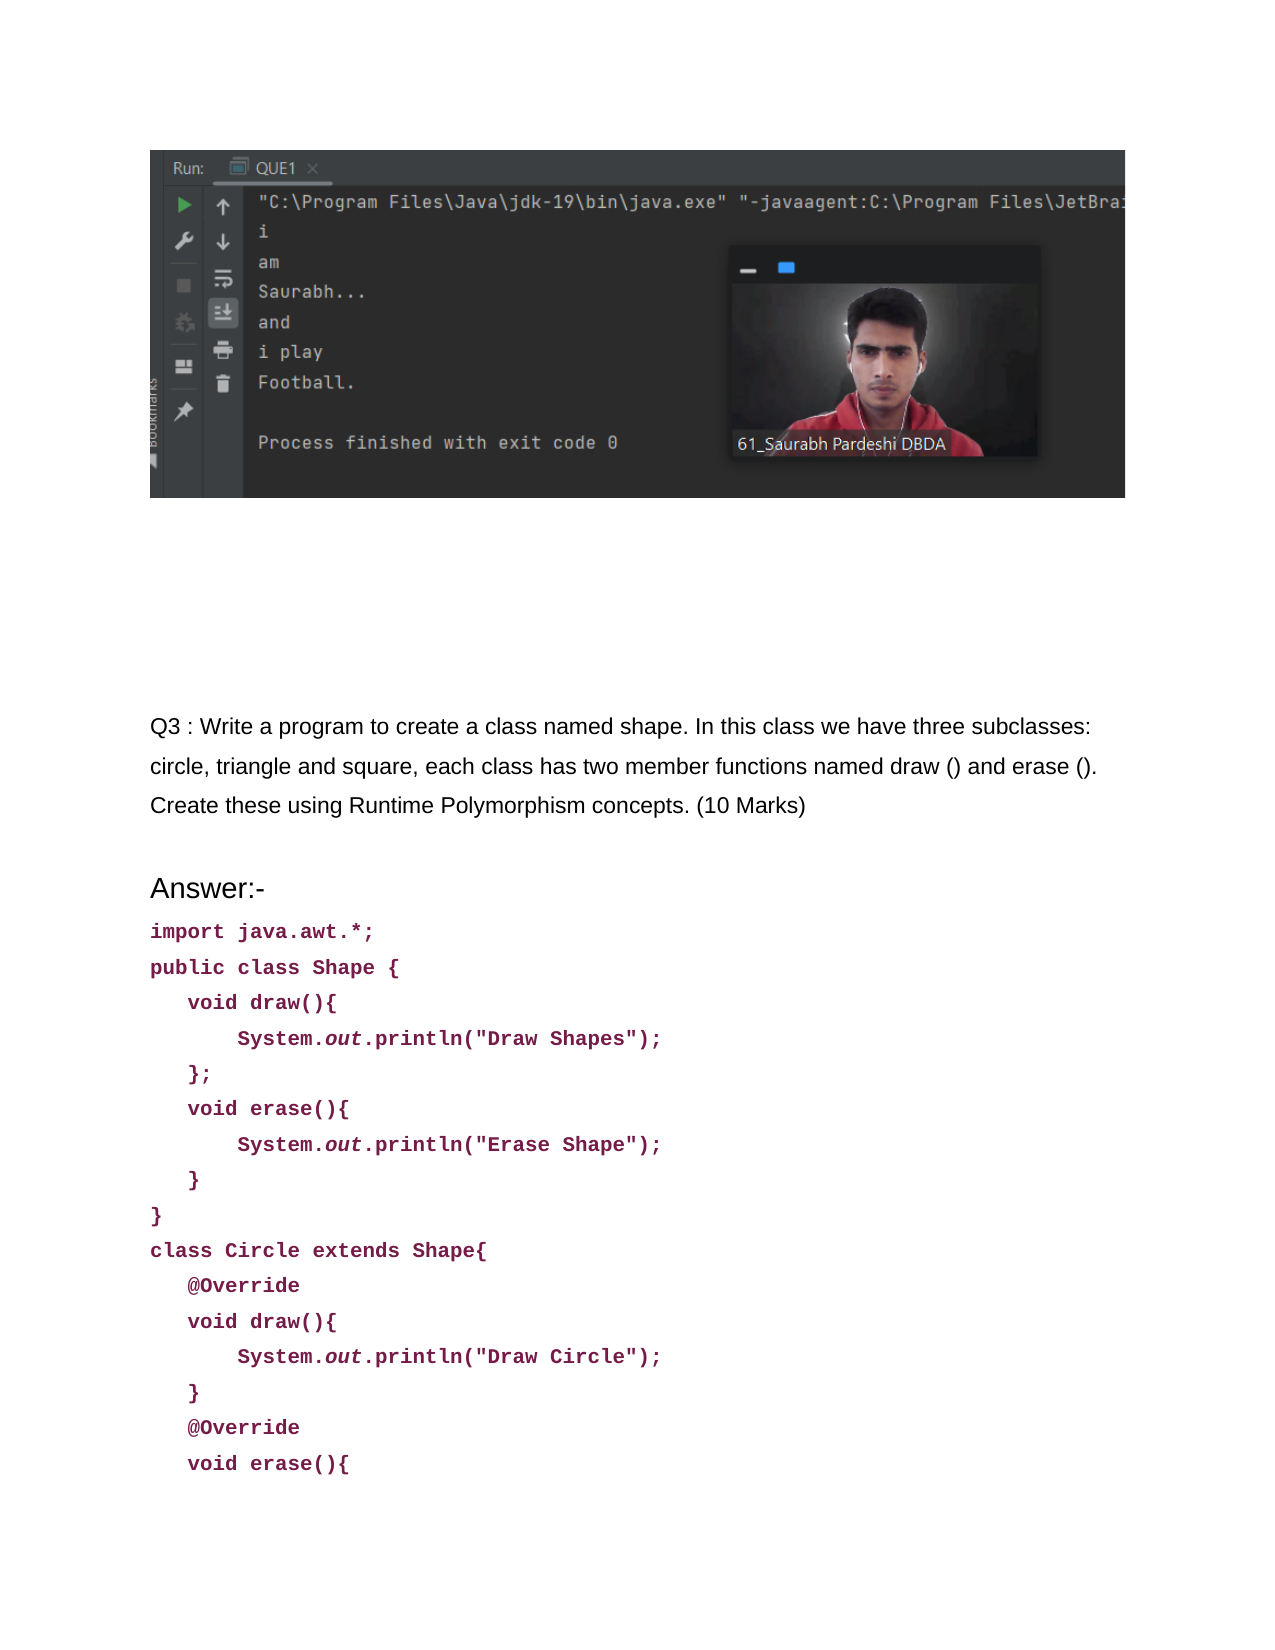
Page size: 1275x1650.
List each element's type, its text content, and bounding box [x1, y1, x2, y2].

text void draw(){ [150, 992, 1125, 1016]
text void erase(){ [150, 1098, 1125, 1122]
picture [150, 150, 1125, 498]
text void erase(){ [150, 1453, 1125, 1476]
text } [150, 1205, 1125, 1228]
text void draw(){ [150, 1311, 1125, 1334]
text @Override [150, 1276, 1125, 1299]
text } [150, 1169, 1125, 1193]
text System.out.println("Erase Shape"); [150, 1134, 1125, 1157]
text @Override [150, 1417, 1125, 1441]
text }; [150, 1063, 1125, 1087]
text Q3 : Write a program to create a class named shape. In this class we have three subclasses: circle, triangle and square, each class has two member functions named draw () and erase (). Create these using Runtime Polymorphism concepts. (10 Marks) [150, 713, 1125, 818]
text System.out.println("Draw Circle"); [150, 1346, 1125, 1370]
text System.out.println("Draw Shapes"); [150, 1028, 1125, 1051]
text class Circle extends Shape{ [150, 1240, 1125, 1264]
text import java.awt.*; [150, 921, 1125, 945]
text Answer:- [150, 871, 1125, 904]
text public class Shape { [150, 957, 1125, 980]
text } [150, 1382, 1125, 1405]
